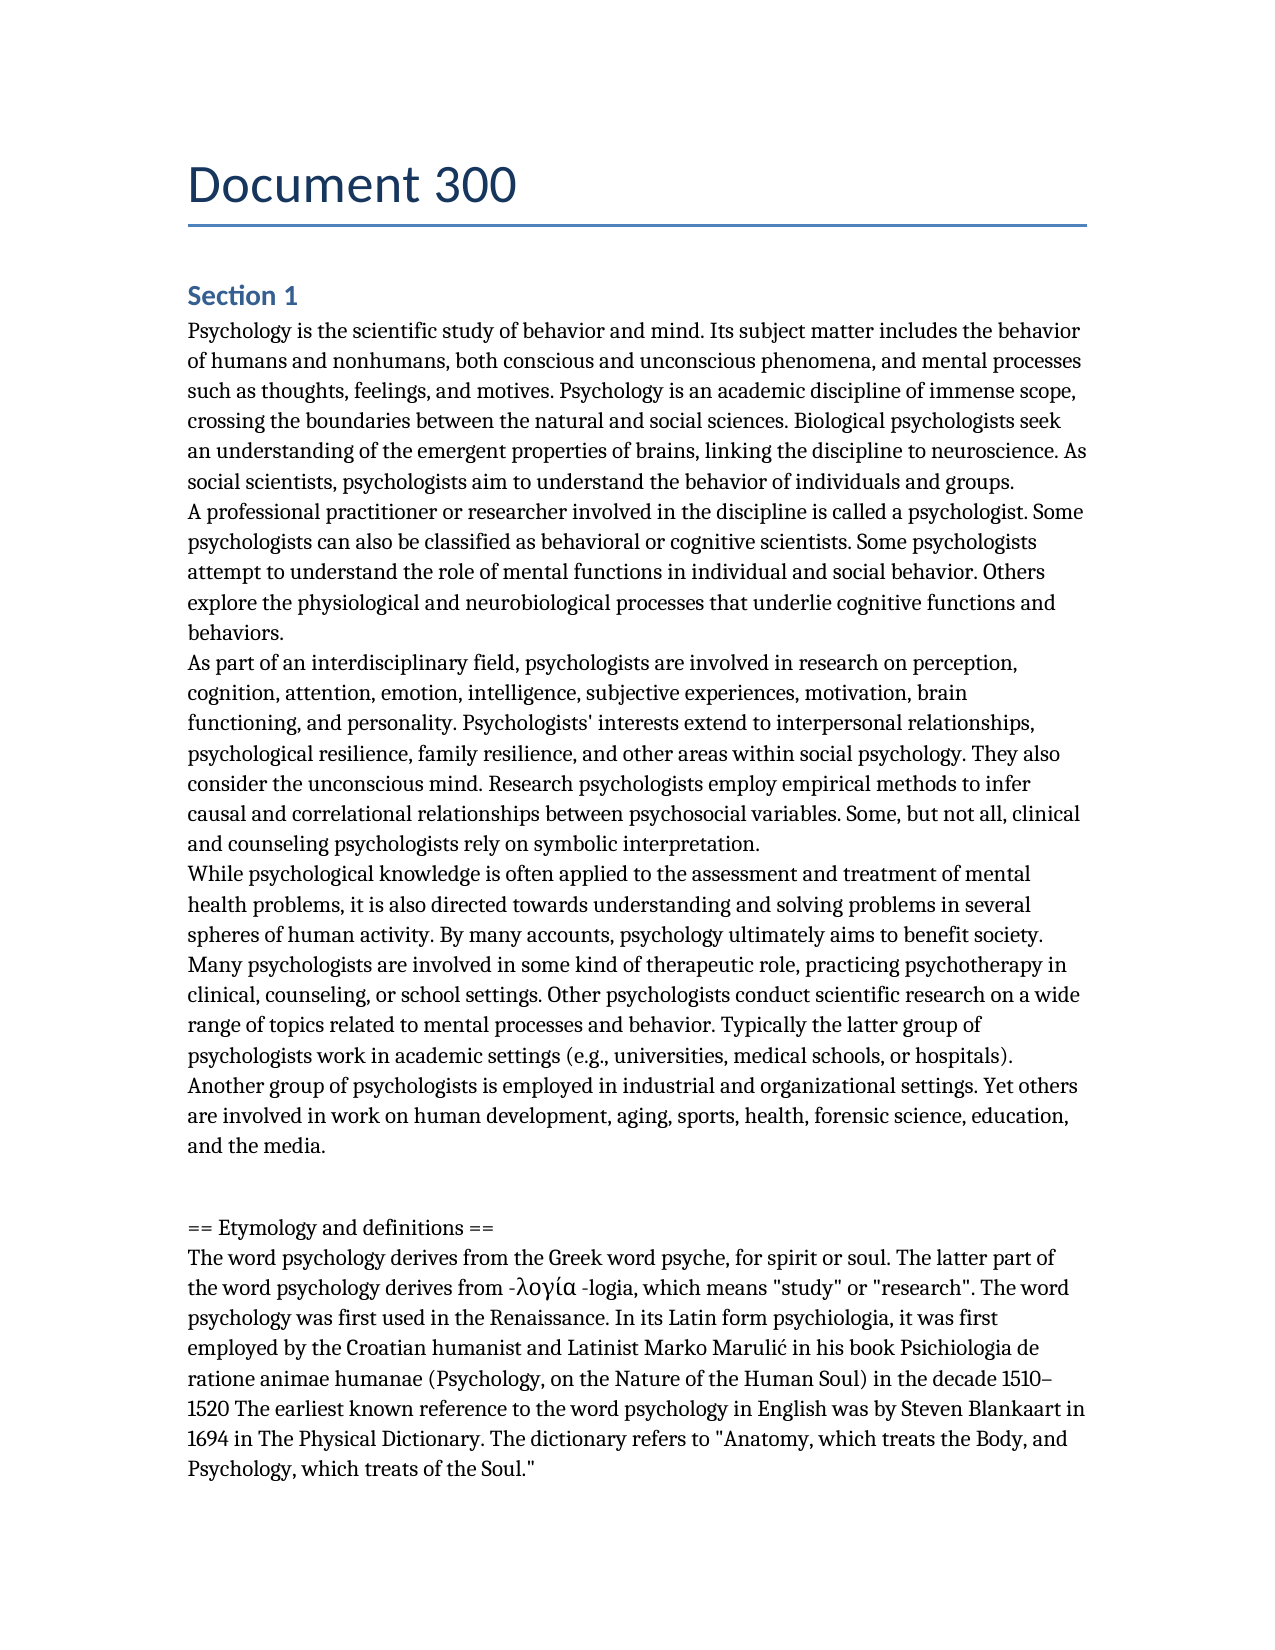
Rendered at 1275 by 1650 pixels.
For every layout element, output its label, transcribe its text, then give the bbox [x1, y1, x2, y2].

text Psychology is the scientific study of behavior and mind. Its subject matter includes the behavior of humans and nonhumans, both conscious and unconscious phenomena, and mental processes such as thoughts, feelings, and motives. Psychology is an academic discipline of immense scope, crossing the boundaries between the natural and social sciences. Biological psychologists seek an understanding of the emergent properties of brains, linking the discipline to neuroscience. As social scientists, psychologists aim to understand the behavior of individuals and groups. A professional practitioner or researcher involved in the discipline is called a psychologist. Some psychologists can also be classified as behavioral or cognitive scientists. Some psychologists attempt to understand the role of mental functions in individual and social behavior. Others explore the physiological and neurobiological processes that underlie cognitive functions and behaviors. As part of an interdisciplinary field, psychologists are involved in research on perception, cognition, attention, emotion, intelligence, subjective experiences, motivation, brain functioning, and personality. Psychologists' interests extend to interpersonal relationships, psychological resilience, family resilience, and other areas within social psychology. They also consider the unconscious mind. Research psychologists employ empirical methods to infer causal and correlational relationships between psychosocial variables. Some, but not all, clinical and counseling psychologists rely on symbolic interpretation. While psychological knowledge is often applied to the assessment and treatment of mental health problems, it is also directed towards understanding and solving problems in several spheres of human activity. By many accounts, psychology ultimately aims to benefit society. Many psychologists are involved in some kind of therapeutic role, practicing psychotherapy in clinical, counseling, or school settings. Other psychologists conduct scientific research on a wide range of topics related to mental processes and behavior. Typically the latter group of psychologists work in academic settings (e.g., universities, medical schools, or hospitals). Another group of psychologists is employed in industrial and organizational settings. Yet others are involved in work on human development, aging, sports, health, forensic science, education, and the media. [187, 317, 1087, 1159]
text == Etymology and definitions == The word psychology derives from the Greek word psyche, for spirit or soul. The latter part of the word psychology derives from -λογία -logia, which means "study" or "research". The word psychology was first used in the Renaissance. In its Latin form psychiologia, it was first employed by the Croatian humanist and Latinist Marko Marulić in his book Psichiologia de ratione animae humanae (Psychology, on the Nature of the Human Soul) in the decade 1510–1520 The earliest known reference to the word psychology in English was by Steven Blankaart in 1694 in The Physical Dictionary. The dictionary refers to "Anatomy, which treats the Body, and Psychology, which treats of the Soul." [187, 1184, 1087, 1482]
subtitle Section 1 [187, 277, 1087, 312]
title Document 300 [187, 150, 1087, 227]
